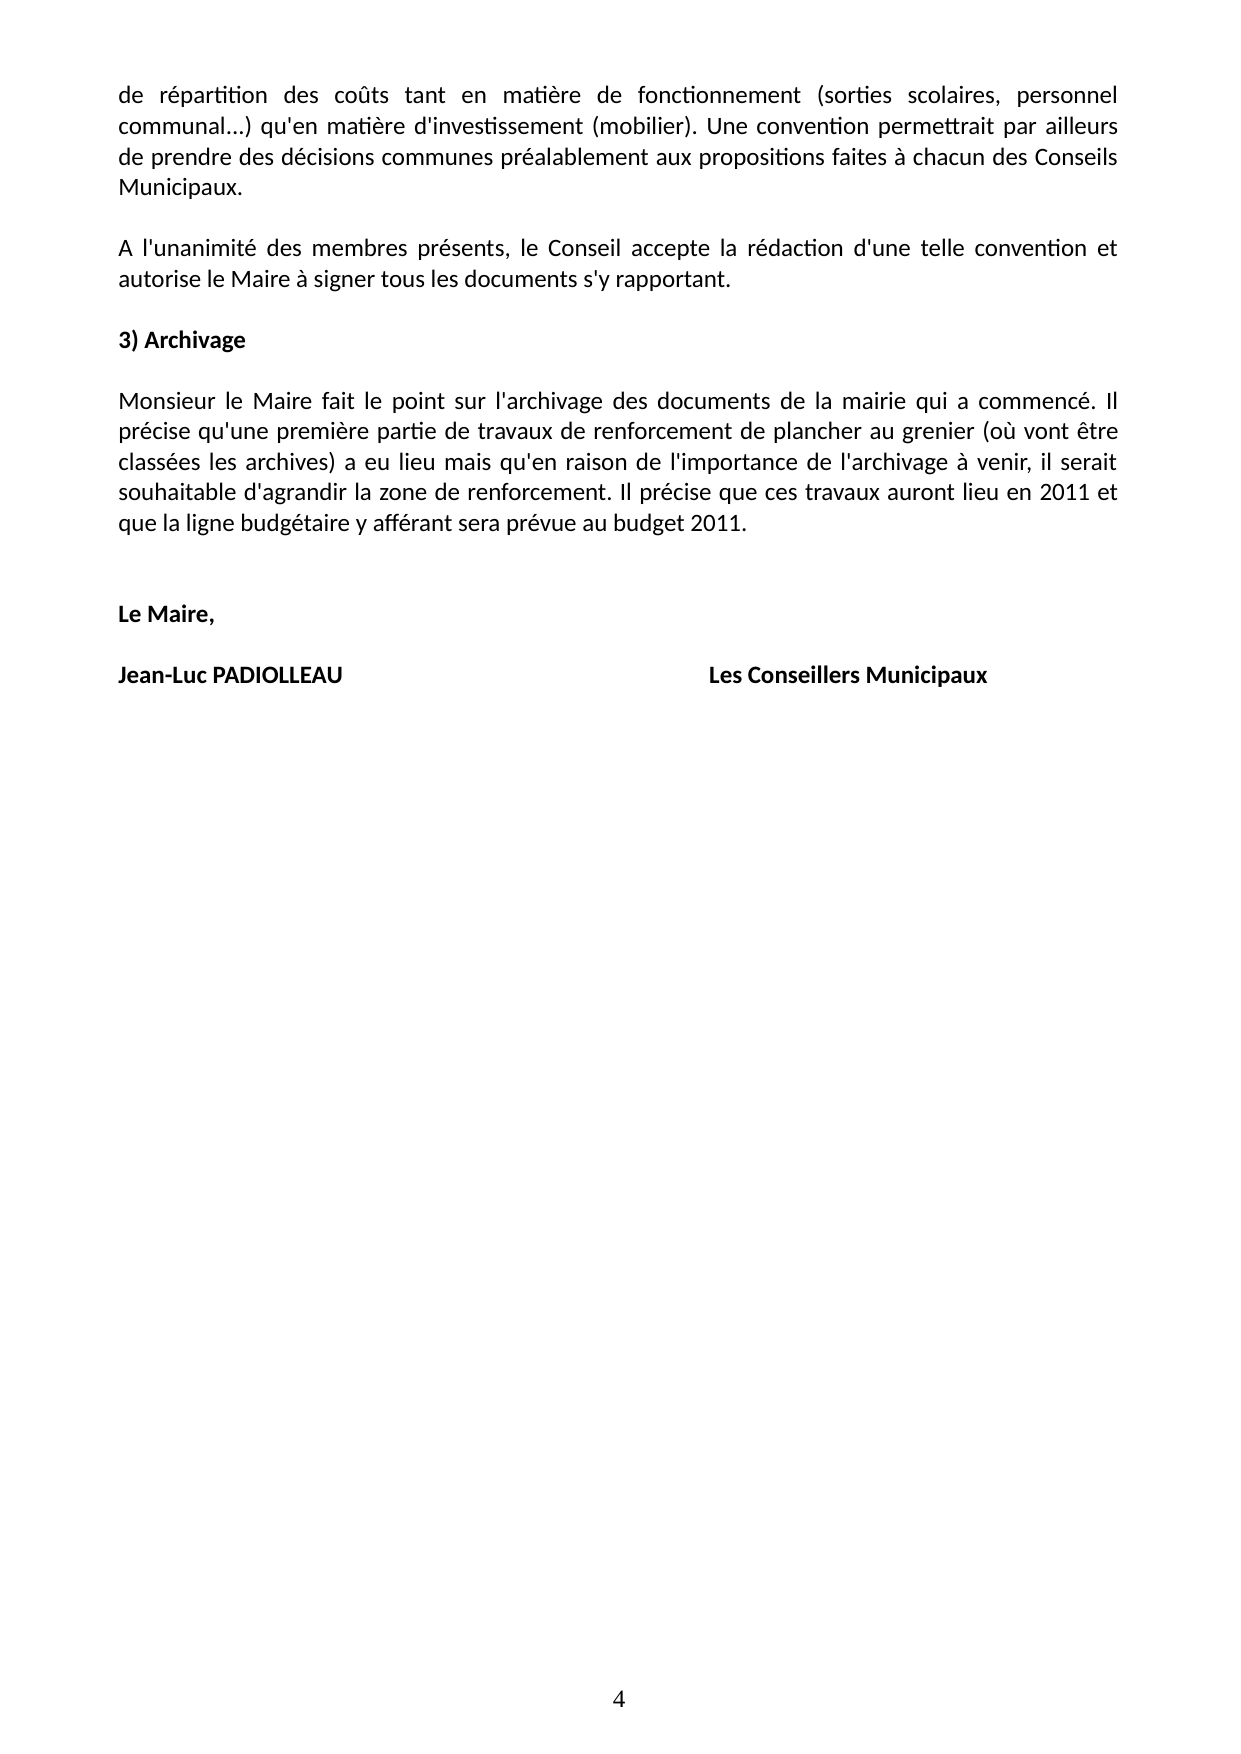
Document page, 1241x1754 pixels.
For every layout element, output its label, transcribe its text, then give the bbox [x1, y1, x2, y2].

text de répartition des coûts tant en matière de fonctionnement (sorties scolaires, personnel communal...) qu'en matière d'investissement (mobilier). Une convention permettrait par ailleurs de prendre des décisions communes préalablement aux propositions faites à chacun des Conseils Municipaux. [118, 80, 1120, 202]
text 3) Archivage [118, 324, 1120, 354]
text A l'unanimité des membres présents, le Conseil accepte la rédaction d'une telle convention et autorise le Maire à signer tous les documents s'y rapportant. [118, 232, 1120, 293]
text Monsieur le Maire fait le point sur l'archivage des documents de la mairie qui a commencé. Il précise qu'une première partie de travaux de renforcement de plancher au grenier (où vont être classées les archives) a eu lieu mais qu'en raison de l'importance de l'archivage à venir, il serait souhaitable d'agrandir la zone de renforcement. Il précise que ces travaux auront lieu en 2011 et que la ligne budgétaire y afférant sera prévue au budget 2011. [118, 385, 1120, 537]
text Le Maire, [118, 598, 1120, 629]
text Jean-Luc PADIOLLEAU Les Conseillers Municipaux [118, 659, 1120, 690]
